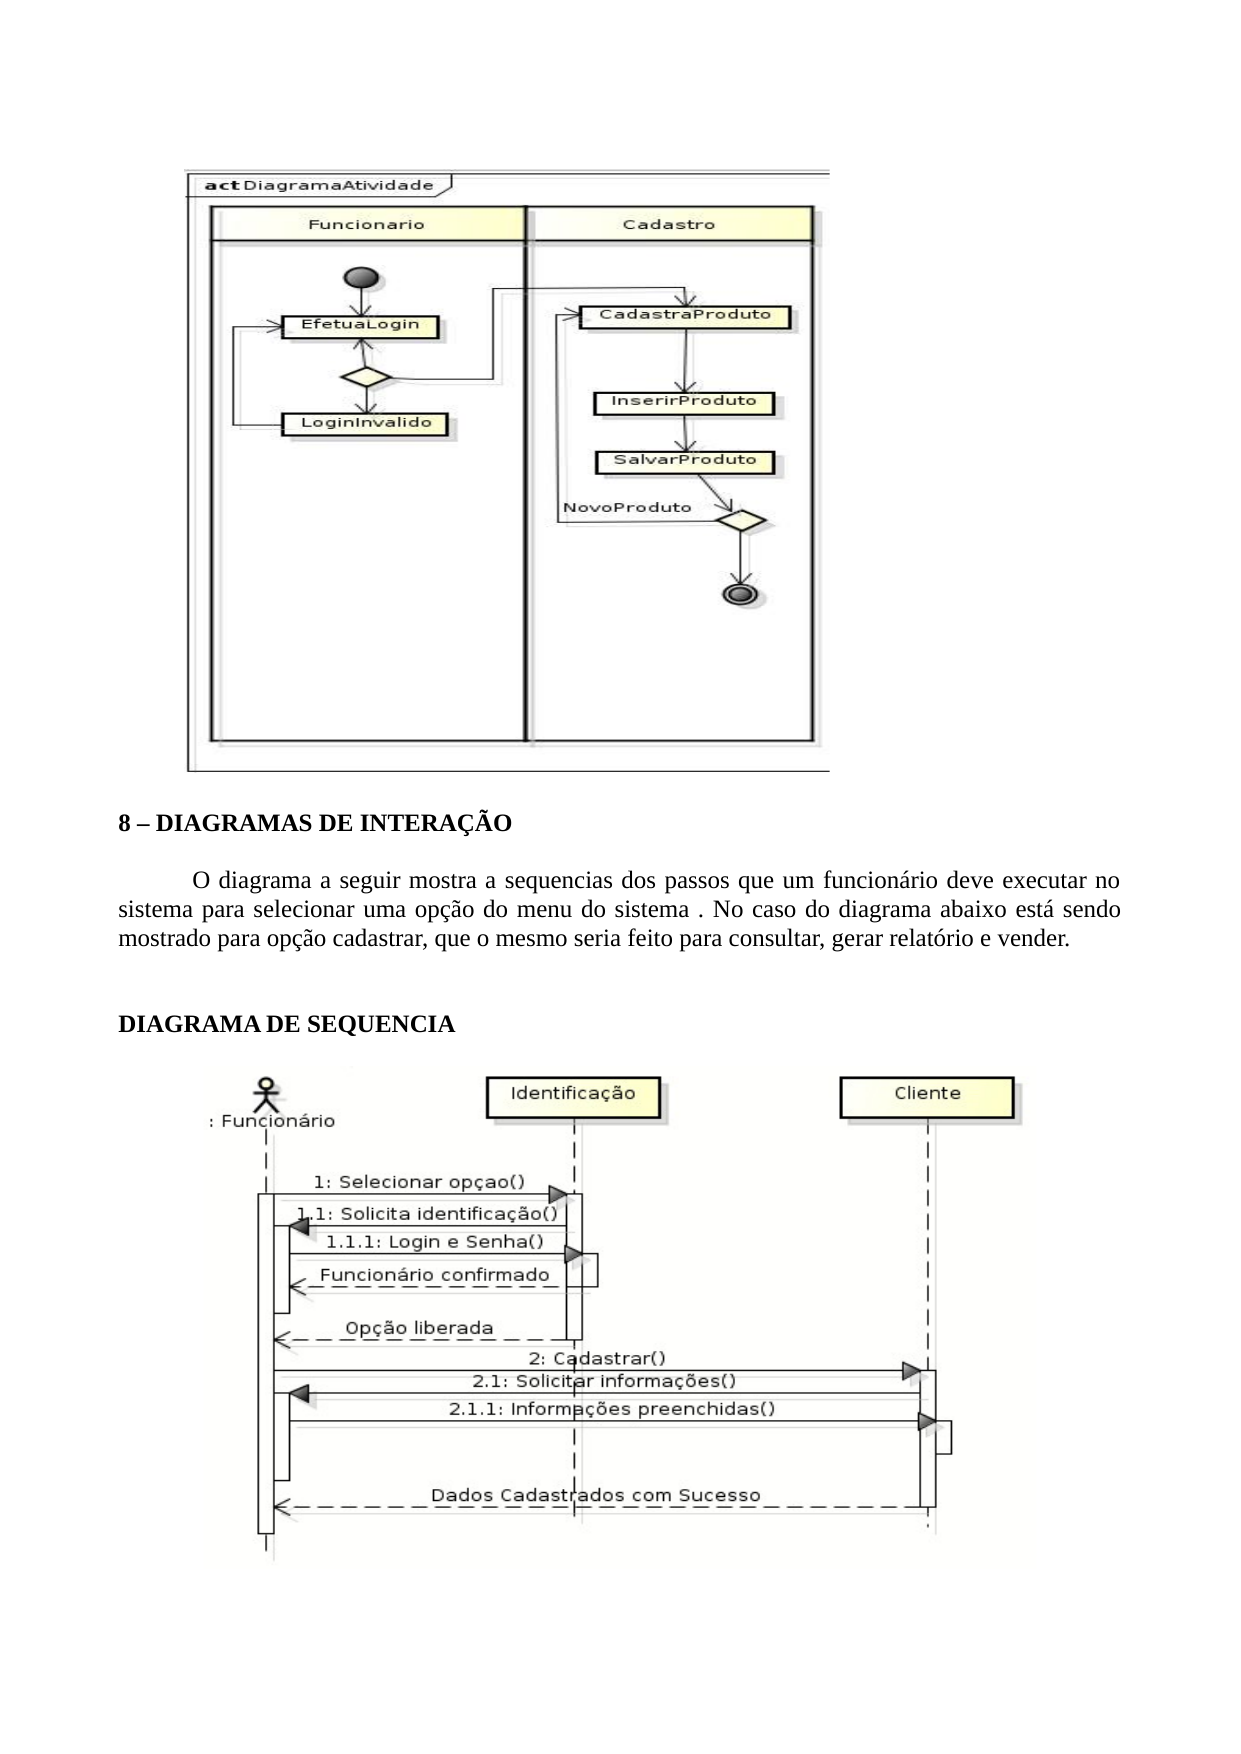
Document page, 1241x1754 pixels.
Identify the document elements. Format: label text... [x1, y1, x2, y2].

text 8 – DIAGRAMAS DE INTERAÇÃO [118, 808, 1122, 837]
text DIAGRAMA DE SEQUENCIA [118, 1009, 1122, 1038]
text O diagrama a seguir mostra a sequencias dos passos que um funcionário deve executar no sistema para selecionar uma opção do menu do sistema . No caso do diagrama abaixo está sendo mostrado para opção cadastrar, que o mesmo seria feito para consultar, gerar relatório e vender. [118, 866, 1122, 952]
picture [184, 169, 830, 773]
picture [203, 1066, 1037, 1569]
